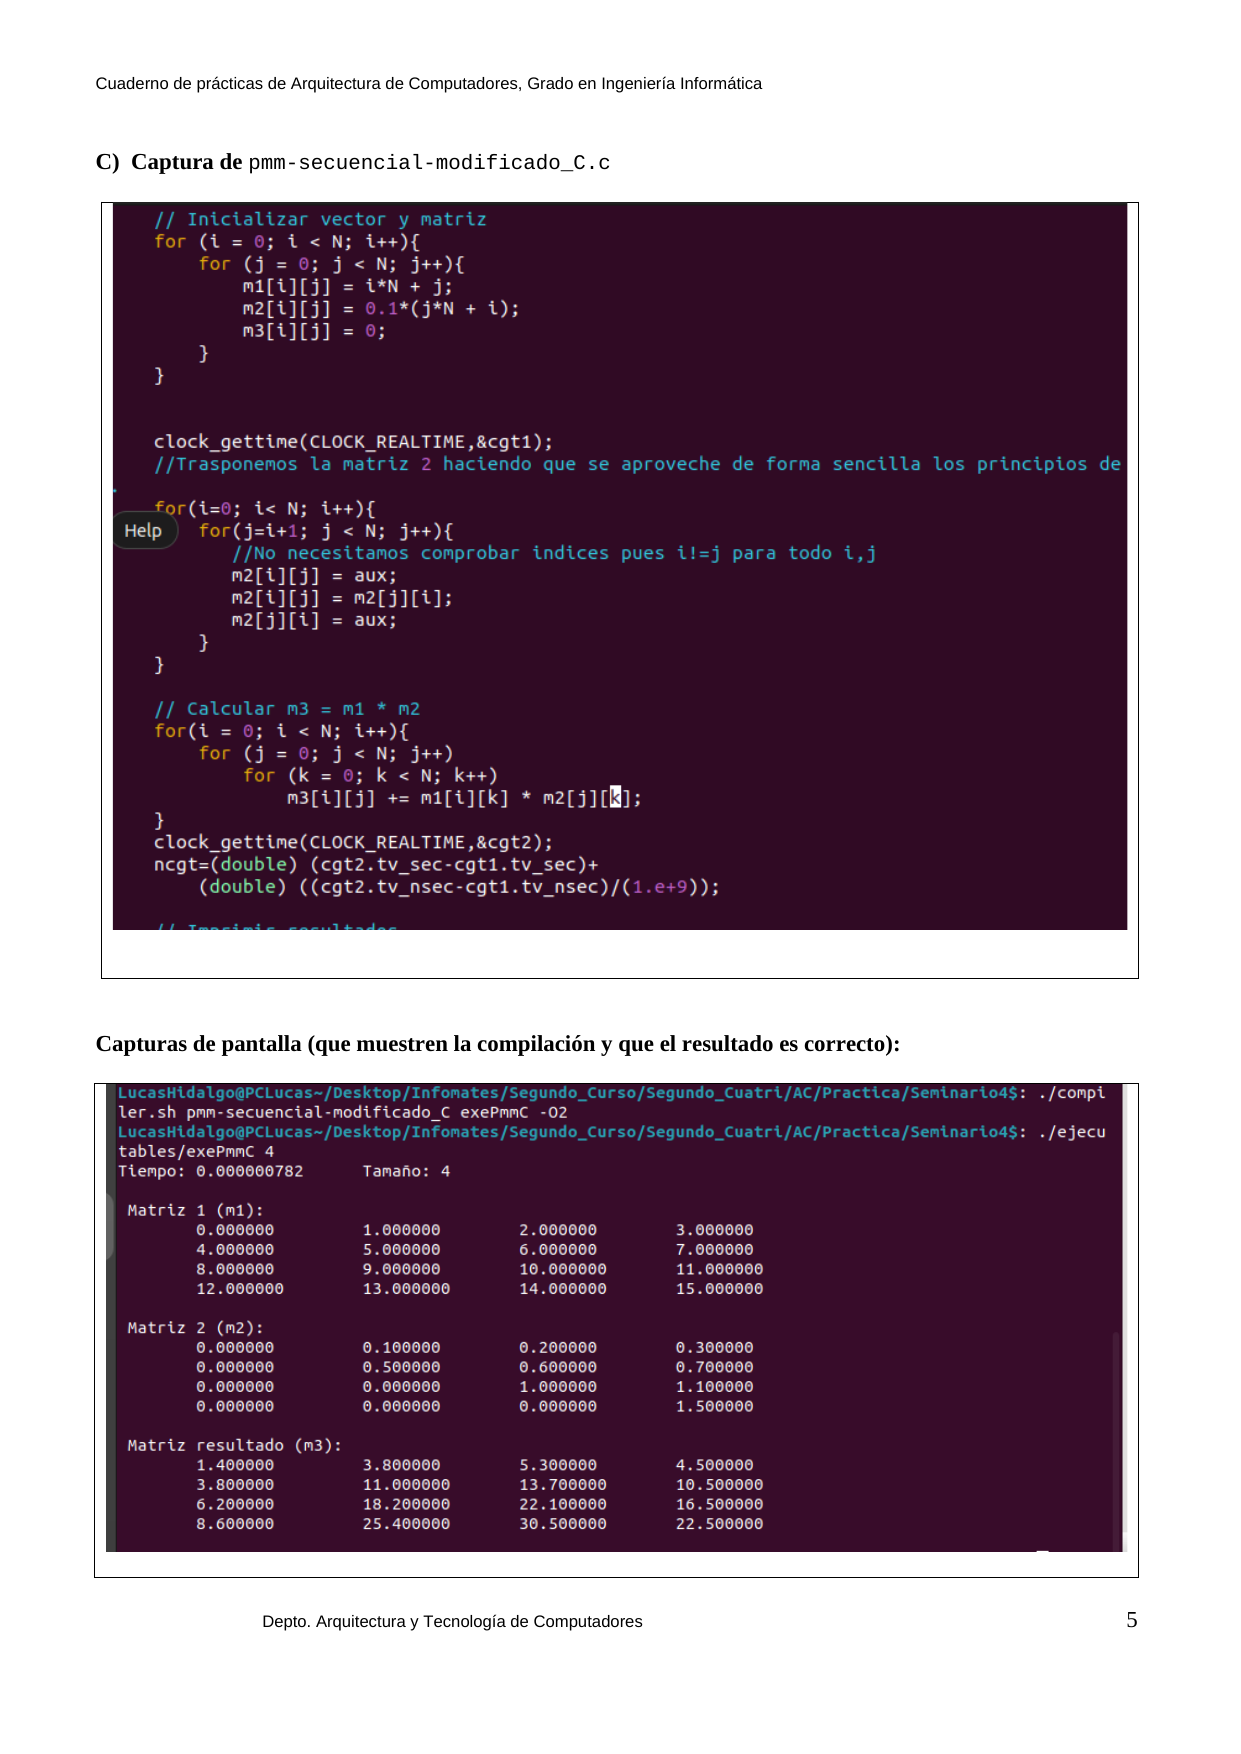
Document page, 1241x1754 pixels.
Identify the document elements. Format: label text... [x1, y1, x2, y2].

text Capturas de pantalla (que muestren la compilación y que el resultado es correcto): [95, 1030, 1137, 1057]
picture [112, 202, 1128, 930]
text C) Captura de pmm-secuencial-modificado_C.c [95, 148, 1137, 175]
table_header [102, 203, 1138, 978]
table_header [95, 1084, 1138, 1577]
picture [106, 1084, 1128, 1552]
